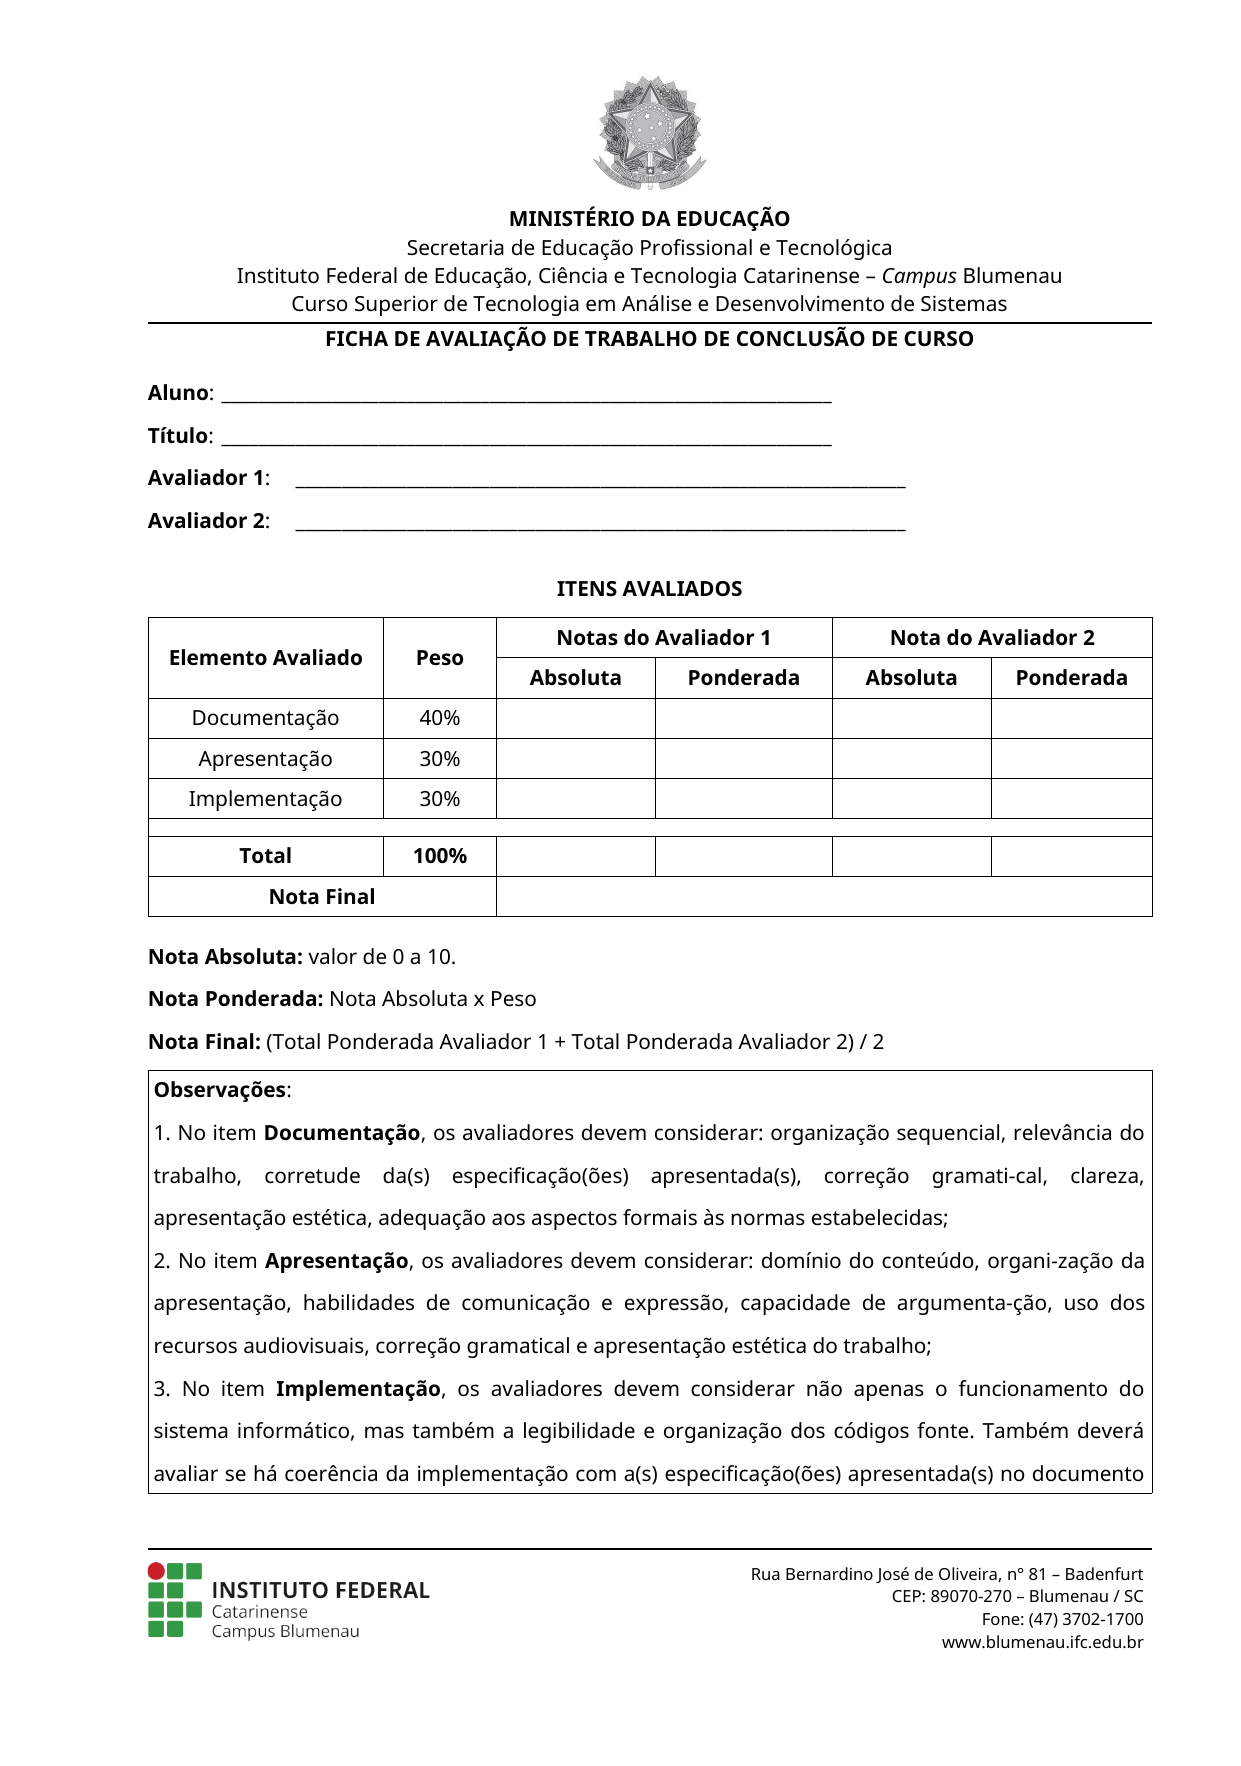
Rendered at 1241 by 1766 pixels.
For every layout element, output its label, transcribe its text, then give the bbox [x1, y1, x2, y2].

picture [593, 76, 707, 190]
table_header Nota do Avaliador 2 [833, 618, 1152, 657]
text Nota Ponderada: Nota Absoluta x Peso [148, 984, 1152, 1013]
table_header Observações: 1. No item Documentação, os avaliadores devem considerar: organização sequencial, relevância do trabalho, corretude da(s) especificação(ões) apresentada(s), correção gramati-cal, clareza, apresentação estética, adequação aos aspectos formais às normas estabelecidas; 2. No item Apresentação, os avaliadores devem considerar: domínio do conteúdo, organi-zação da apresentação, habilidades de comunicação e expressão, capacidade de argumenta-ção, uso dos recursos audiovisuais, correção gramatical e apresentação estética do trabalho; 3. No item Implementação, os avaliadores devem considerar não apenas o funcionamento do sistema informático, mas também a legibilidade e organização dos códigos fonte. Também deverá avaliar se há coerência da implementação com a(s) especificação(ões) apresentada(s) no documento [149, 1071, 1152, 1493]
table_cell 30% [384, 739, 496, 778]
table_cell [656, 779, 832, 818]
table_cell Absoluta [497, 658, 655, 697]
table_cell 40% [384, 699, 496, 738]
text Nota Final: (Total Ponderada Avaliador 1 + Total Ponderada Avaliador 2) / 2 [148, 1027, 1152, 1056]
table_cell [833, 739, 991, 778]
table_cell Apresentação [149, 739, 383, 778]
table_cell Total [149, 837, 383, 876]
text ITENS AVALIADOS [148, 574, 1152, 603]
text Nota Absoluta: valor de 0 a 10. [148, 942, 1152, 970]
table_cell [833, 779, 991, 818]
table_cell [497, 699, 655, 738]
table_cell [497, 837, 655, 876]
text Avaliador 1: __________________________________________________________________ [148, 463, 1152, 492]
table_cell [497, 779, 655, 818]
table_cell Absoluta [833, 658, 991, 697]
table_header Elemento Avaliado [149, 618, 383, 697]
table_cell Implementação [149, 779, 383, 818]
table_cell [833, 837, 991, 876]
table_cell Ponderada [992, 658, 1152, 697]
text Título: __________________________________________________________________ [148, 421, 1152, 449]
table_cell [497, 739, 655, 778]
picture [147, 1562, 430, 1641]
text FICHA DE AVALIAÇÃO DE TRABALHO DE CONCLUSÃO DE CURSO [148, 324, 1152, 353]
table_cell [992, 837, 1152, 876]
table_cell [992, 699, 1152, 738]
table_cell [833, 699, 991, 738]
table_cell Documentação [149, 699, 383, 738]
table_cell Ponderada [656, 658, 832, 697]
table_cell [656, 739, 832, 778]
table_cell [656, 699, 832, 738]
text Avaliador 2: __________________________________________________________________ [148, 506, 1152, 534]
table_cell 100% [384, 837, 496, 876]
table_header Notas do Avaliador 1 [497, 618, 832, 657]
table_cell [149, 819, 1152, 836]
table_cell [656, 837, 832, 876]
table_header Peso [384, 618, 496, 697]
table_cell [992, 779, 1152, 818]
table_cell Nota Final [149, 877, 496, 916]
text Aluno: __________________________________________________________________ [148, 378, 1152, 407]
table_cell [992, 739, 1152, 778]
table_cell [497, 877, 1152, 916]
table_cell 30% [384, 779, 496, 818]
